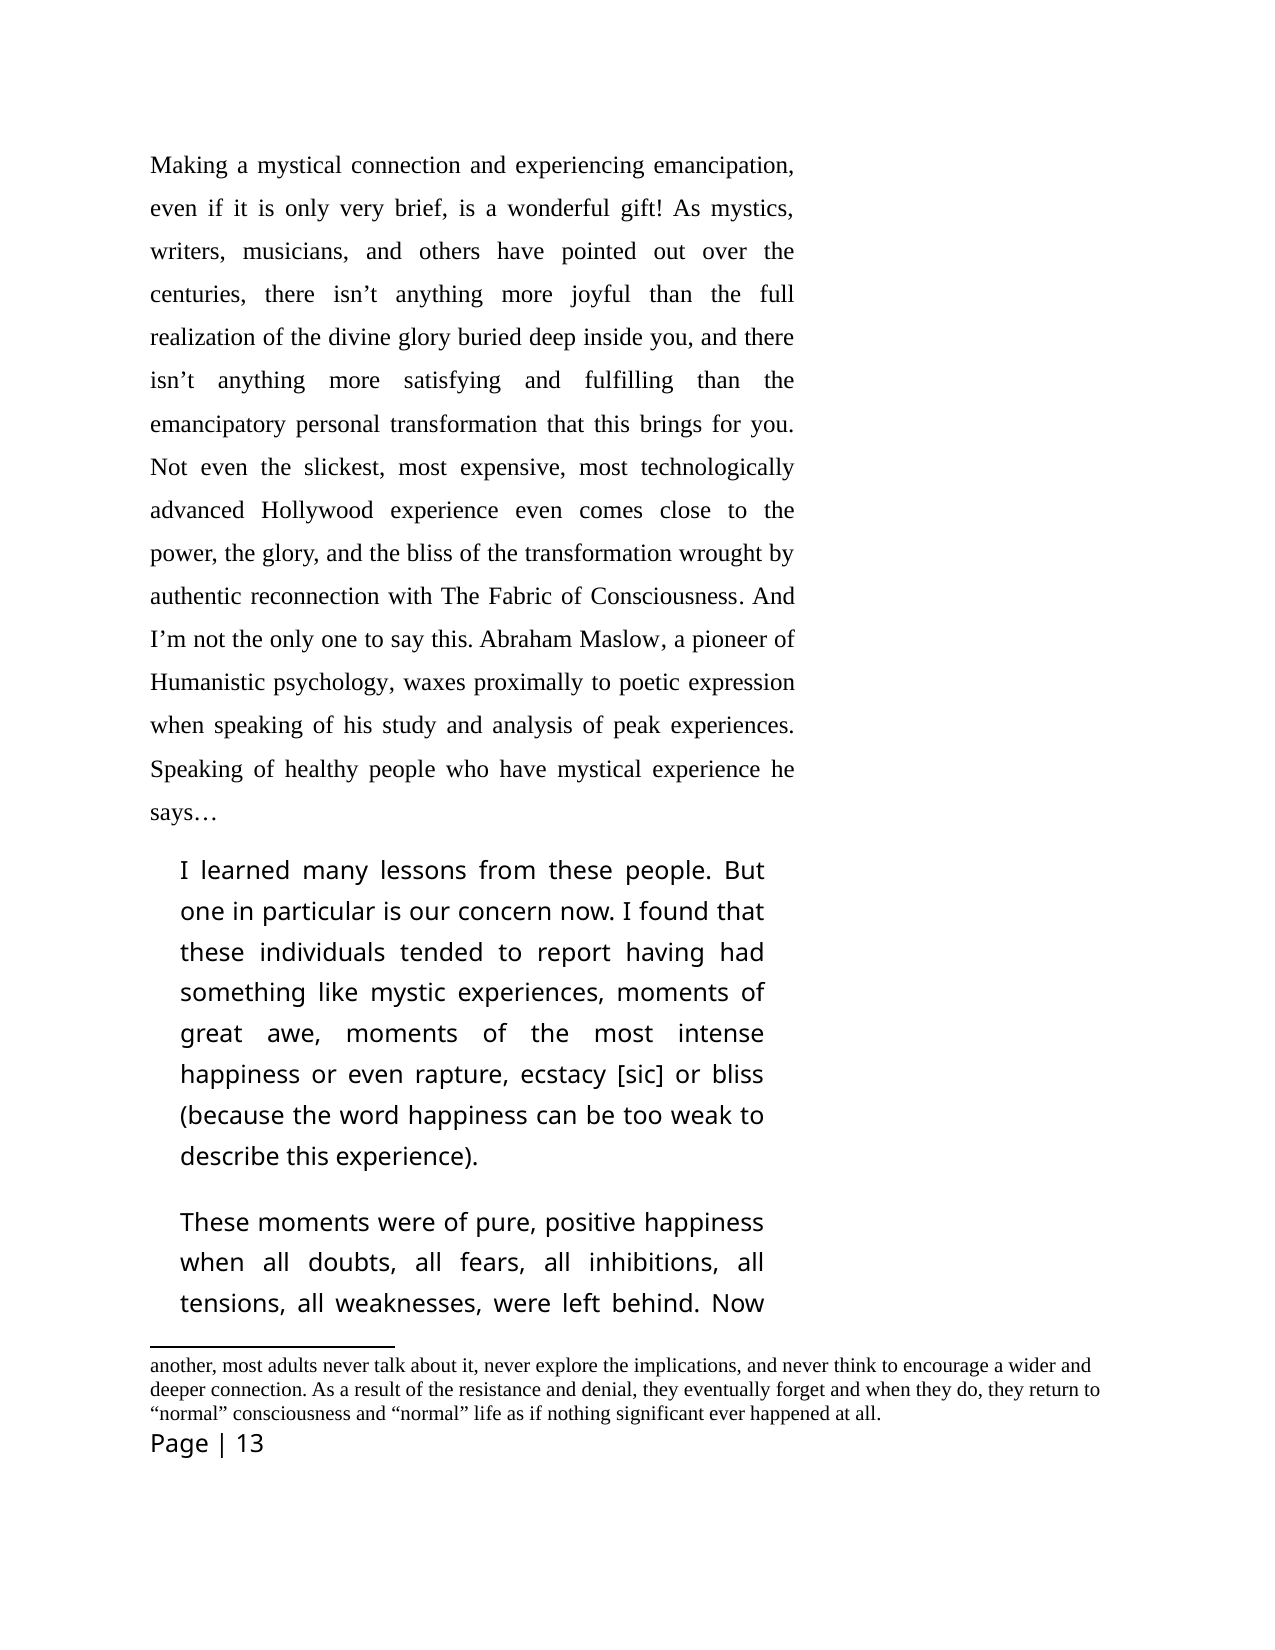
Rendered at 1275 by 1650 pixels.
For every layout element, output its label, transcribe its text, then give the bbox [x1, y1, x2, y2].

text Making a mystical connection and experiencing emancipation, even if it is only very brief, is a wonderful gift! As mystics, writers, musicians, and others have pointed out over the centuries, there isn’t anything more joyful than the full realization of the divine glory buried deep inside you, and there isn’t anything more satisfying and fulfilling than the emancipatory personal transformation that this brings for you. Not even the slickest, most expensive, most technologically advanced Hollywood experience even comes close to the power, the glory, and the bliss of the transformation wrought by authentic reconnection with The Fabric of Consciousness. And I’m not the only one to say this. Abraham Maslow, a pioneer of Humanistic psychology, waxes proximally to poetic expression when speaking of his study and analysis of peak experiences. Speaking of healthy people who have mystical experience he says… [150, 150, 795, 826]
text I learned many lessons from these people. But one in particular is our concern now. I found that these individuals tended to report having had something like mystic experiences, moments of great awe, moments of the most intense happiness or even rapture, ecstacy [sic] or bliss (because the word happiness can be too weak to describe this experience). [180, 1132, 765, 1172]
text another, most adults never talk about it, never explore the implications, and never think to encourage a wider and deeper connection. As a result of the resistance and denial, they eventually forget and when they do, they return to “normal” consciousness and “normal” life as if nothing significant ever happened at all. [150, 1353, 1125, 1425]
